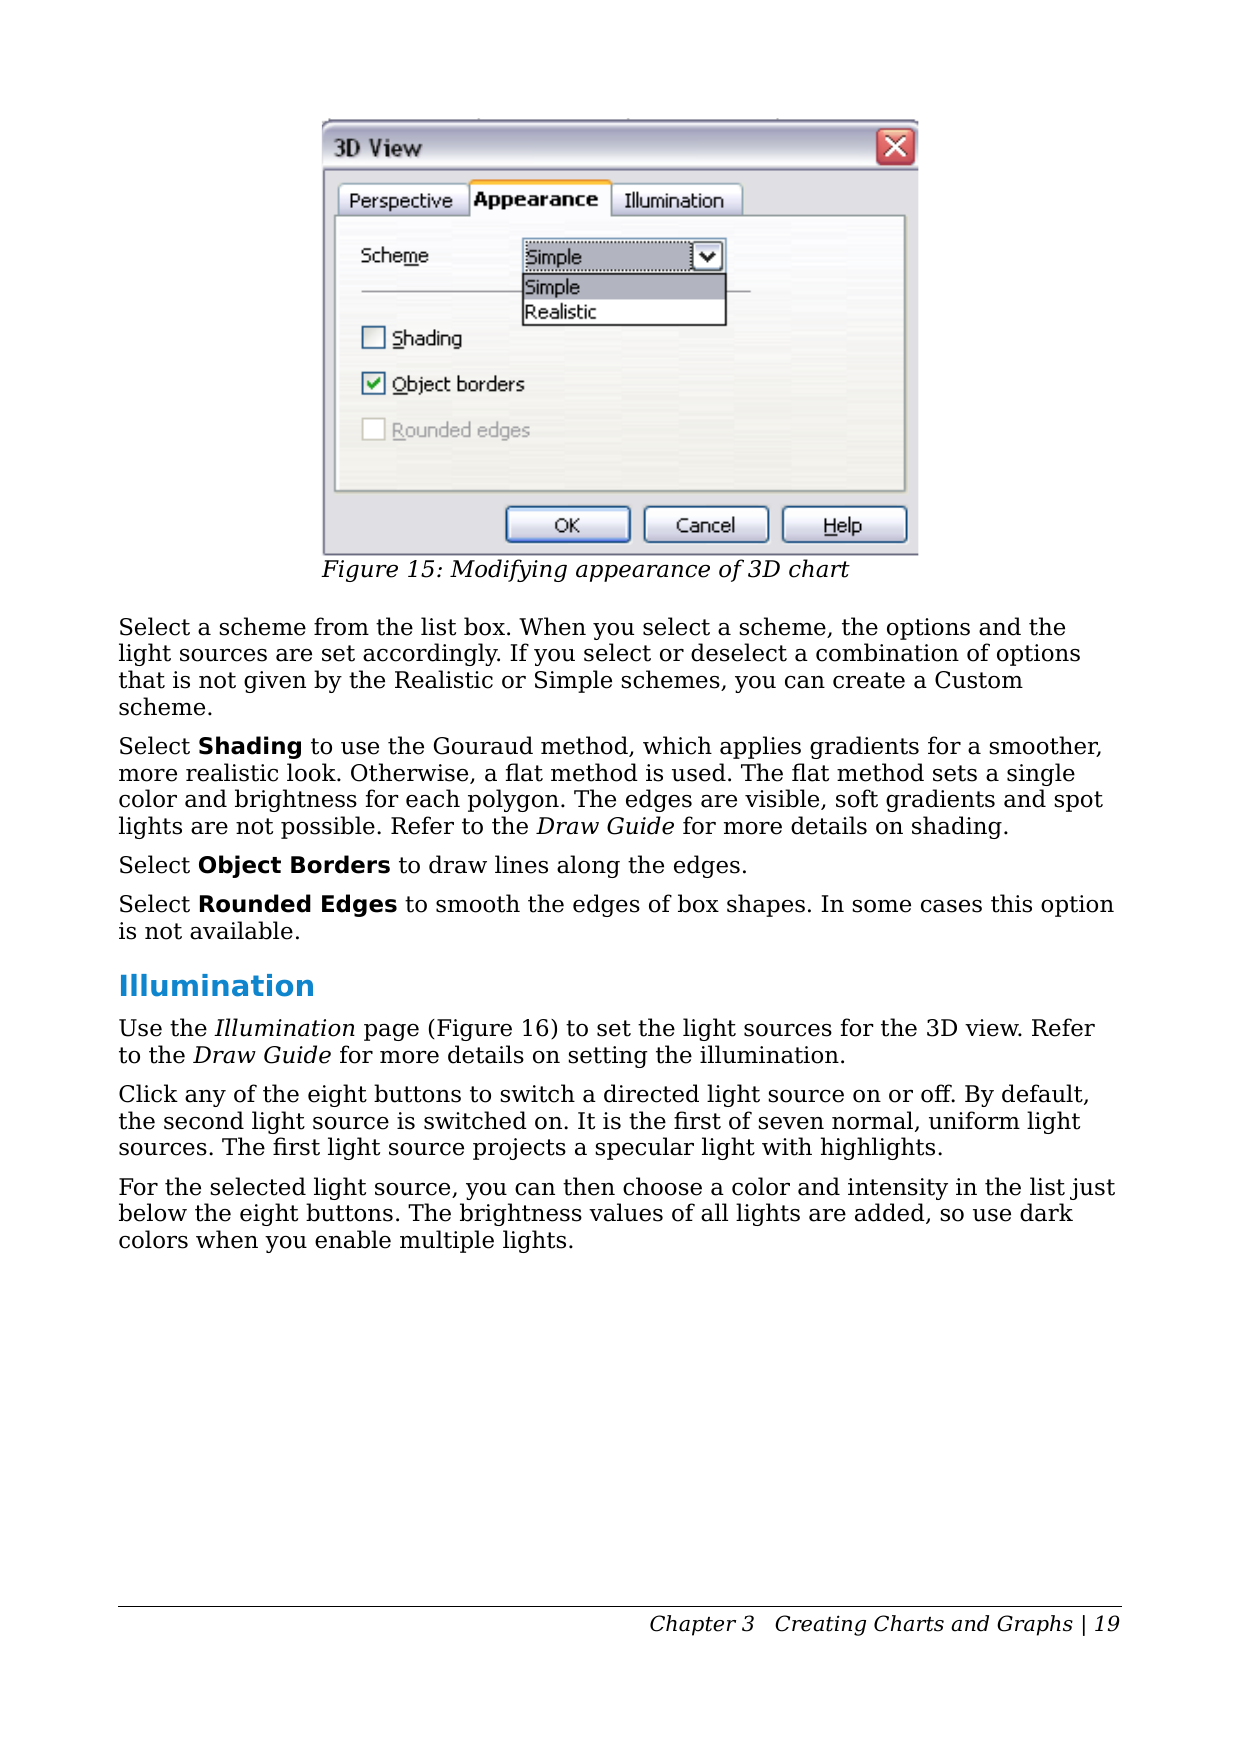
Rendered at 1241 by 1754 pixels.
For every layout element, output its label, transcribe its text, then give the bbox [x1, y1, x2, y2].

picture [321, 118, 919, 556]
text Figure 15: Modifying appearance of 3D chart [322, 556, 918, 583]
text Select Object Borders to draw lines along the edges. [118, 852, 1122, 879]
text Use the Illumination page (Figure 16) to set the light sources for the 3D view. Refer to the Draw Guide for more details on setting the illumination. [118, 1015, 1122, 1069]
text For the selected light source, you can then choose a color and intensity in the list just below the eight buttons. The brightness values of all lights are added, so use dark colors when you enable multiple lights. [118, 1174, 1122, 1254]
text Select Rounded Edges to smooth the edges of box shapes. In some cases this option is not available. [118, 891, 1122, 945]
text Click any of the eight buttons to switch a directed light source on or off. By default, the second light source is switched on. It is the first of seven normal, uniform light sources. The first light source projects a specular light with highlights. [118, 1081, 1122, 1161]
text Select a scheme from the list box. When you select a scheme, the options and the light sources are set accordingly. If you select or deselect a combination of options that is not given by the Realistic or Simple schemes, you can create a Custom scheme. [118, 614, 1122, 721]
text Select Shading to use the Gouraud method, which applies gradients for a smoother, more realistic look. Otherwise, a flat method is used. The flat method sets a single color and brightness for each polygon. The edges are visible, soft gradients and spot lights are not possible. Refer to the Draw Guide for more details on shading. [118, 733, 1122, 840]
subtitle Illumination [118, 969, 1122, 1003]
